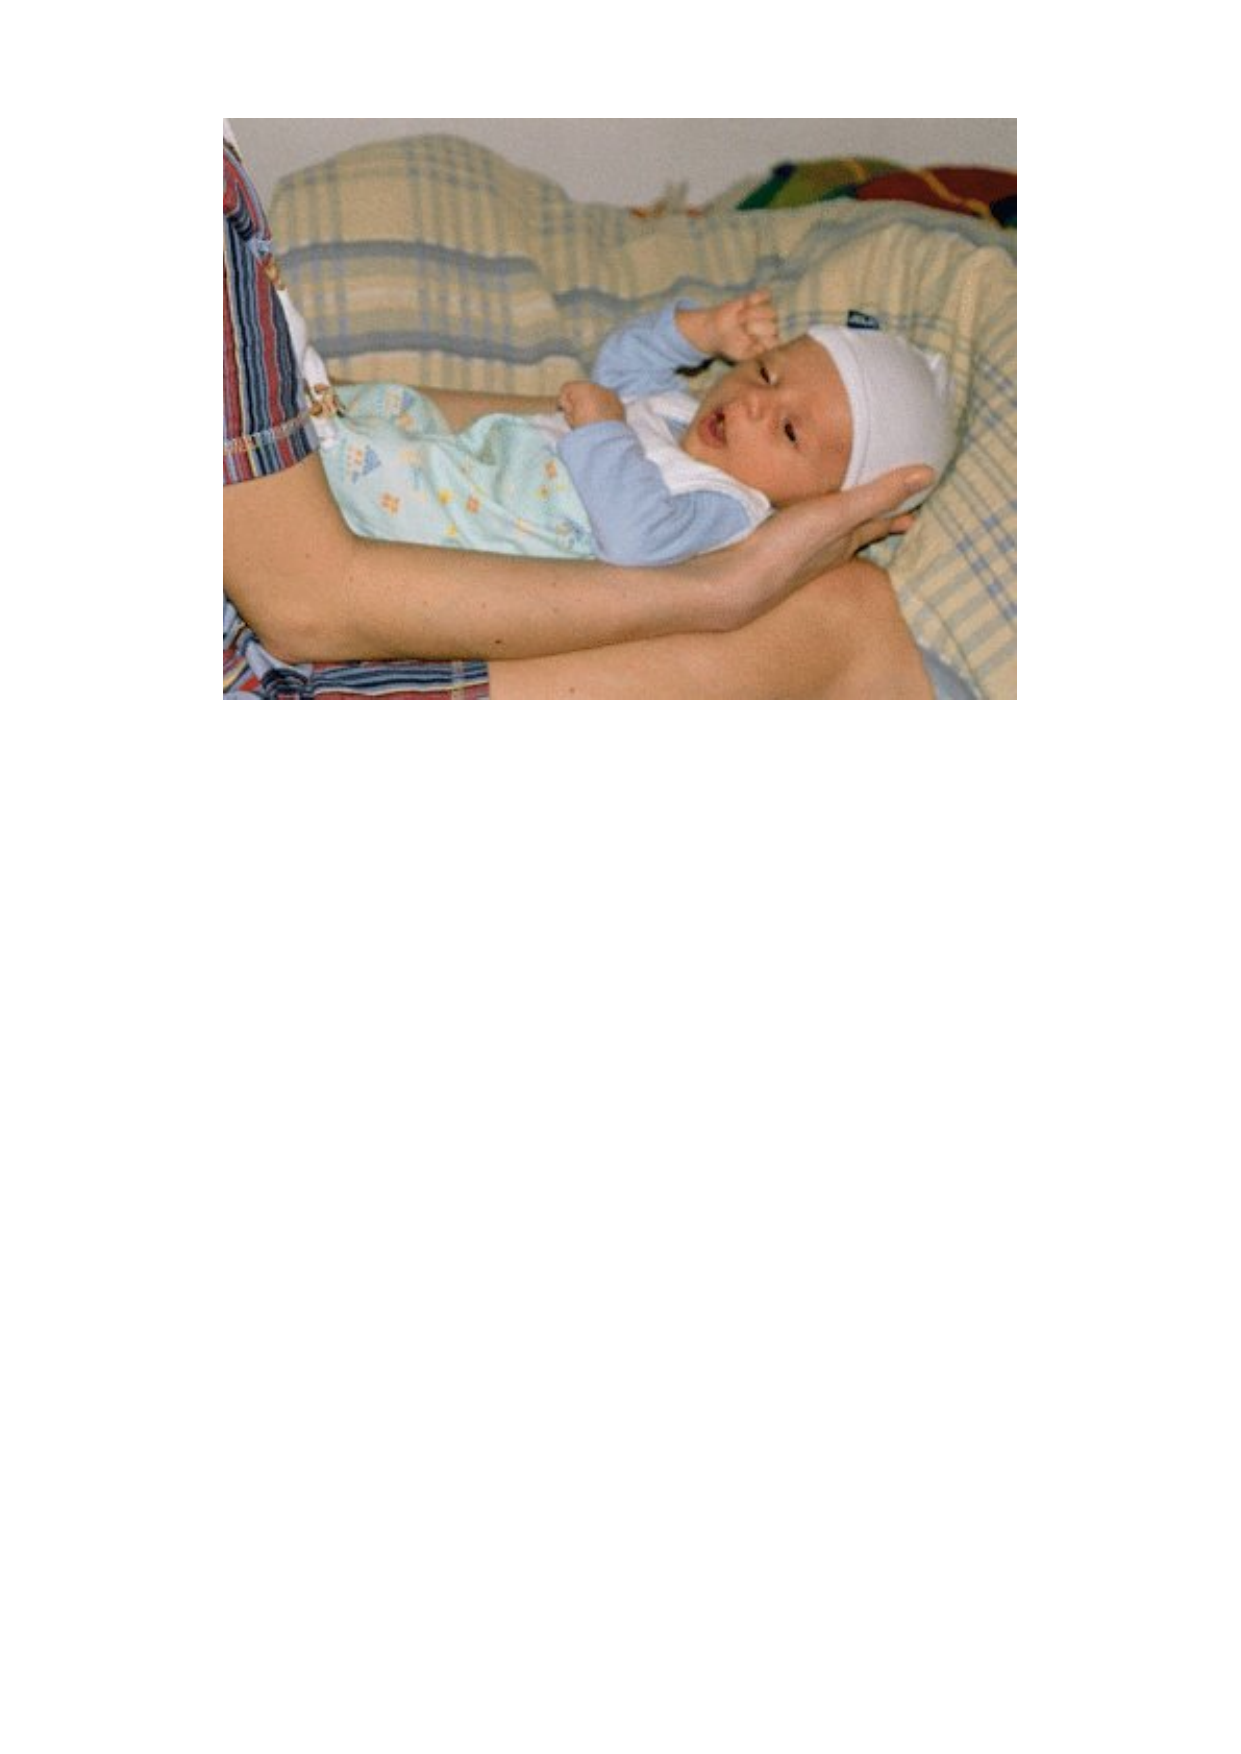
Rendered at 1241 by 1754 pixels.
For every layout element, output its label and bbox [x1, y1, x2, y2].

picture [223, 118, 1017, 700]
